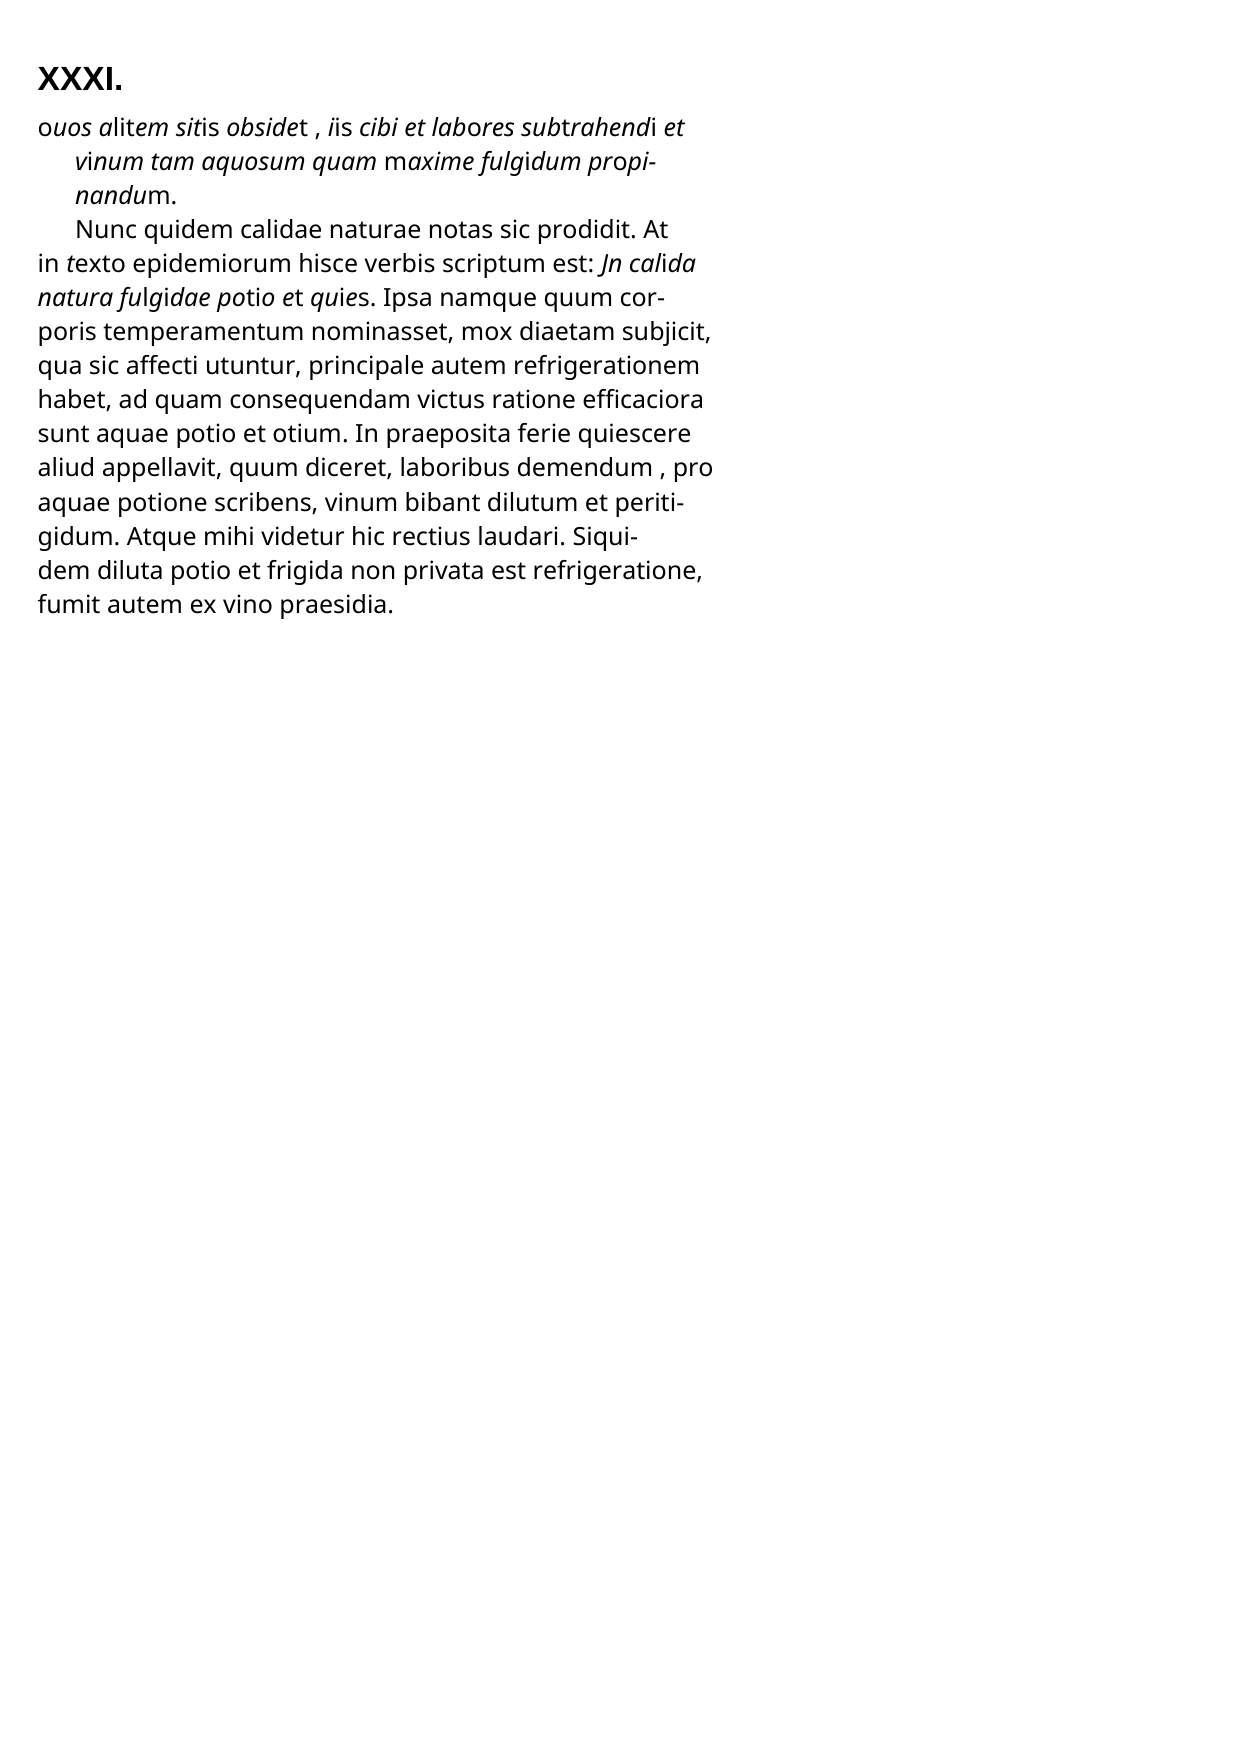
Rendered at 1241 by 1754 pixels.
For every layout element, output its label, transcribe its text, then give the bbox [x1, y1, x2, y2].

text ouos alitem sitis obsidet , iis cibi et labores subtrahendi et vinum tam aquosum quam maxime fulgidum propi- nandum. [37, 109, 1203, 212]
text Nunc quidem calidae naturae notas sic prodidit. At in texto epidemiorum hisce verbis scriptum est: Jn calida natura fulgidae potio et quies. Ipsa namque quum cor- poris temperamentum nominasset, mox diaetam subjicit, qua sic affecti utuntur, principale autem refrigerationem habet, ad quam consequendam victus ratione efficaciora sunt aquae potio et otium. In praeposita ferie quiescere aliud appellavit, quum diceret, laboribus demendum , pro aquae potione scribens, vinum bibant dilutum et periti- gidum. Atque mihi videtur hic rectius laudari. Siqui- dem diluta potio et frigida non privata est refrigeratione, fumit autem ex vino praesidia. [37, 212, 1203, 620]
subtitle XXXI. [37, 58, 1203, 97]
